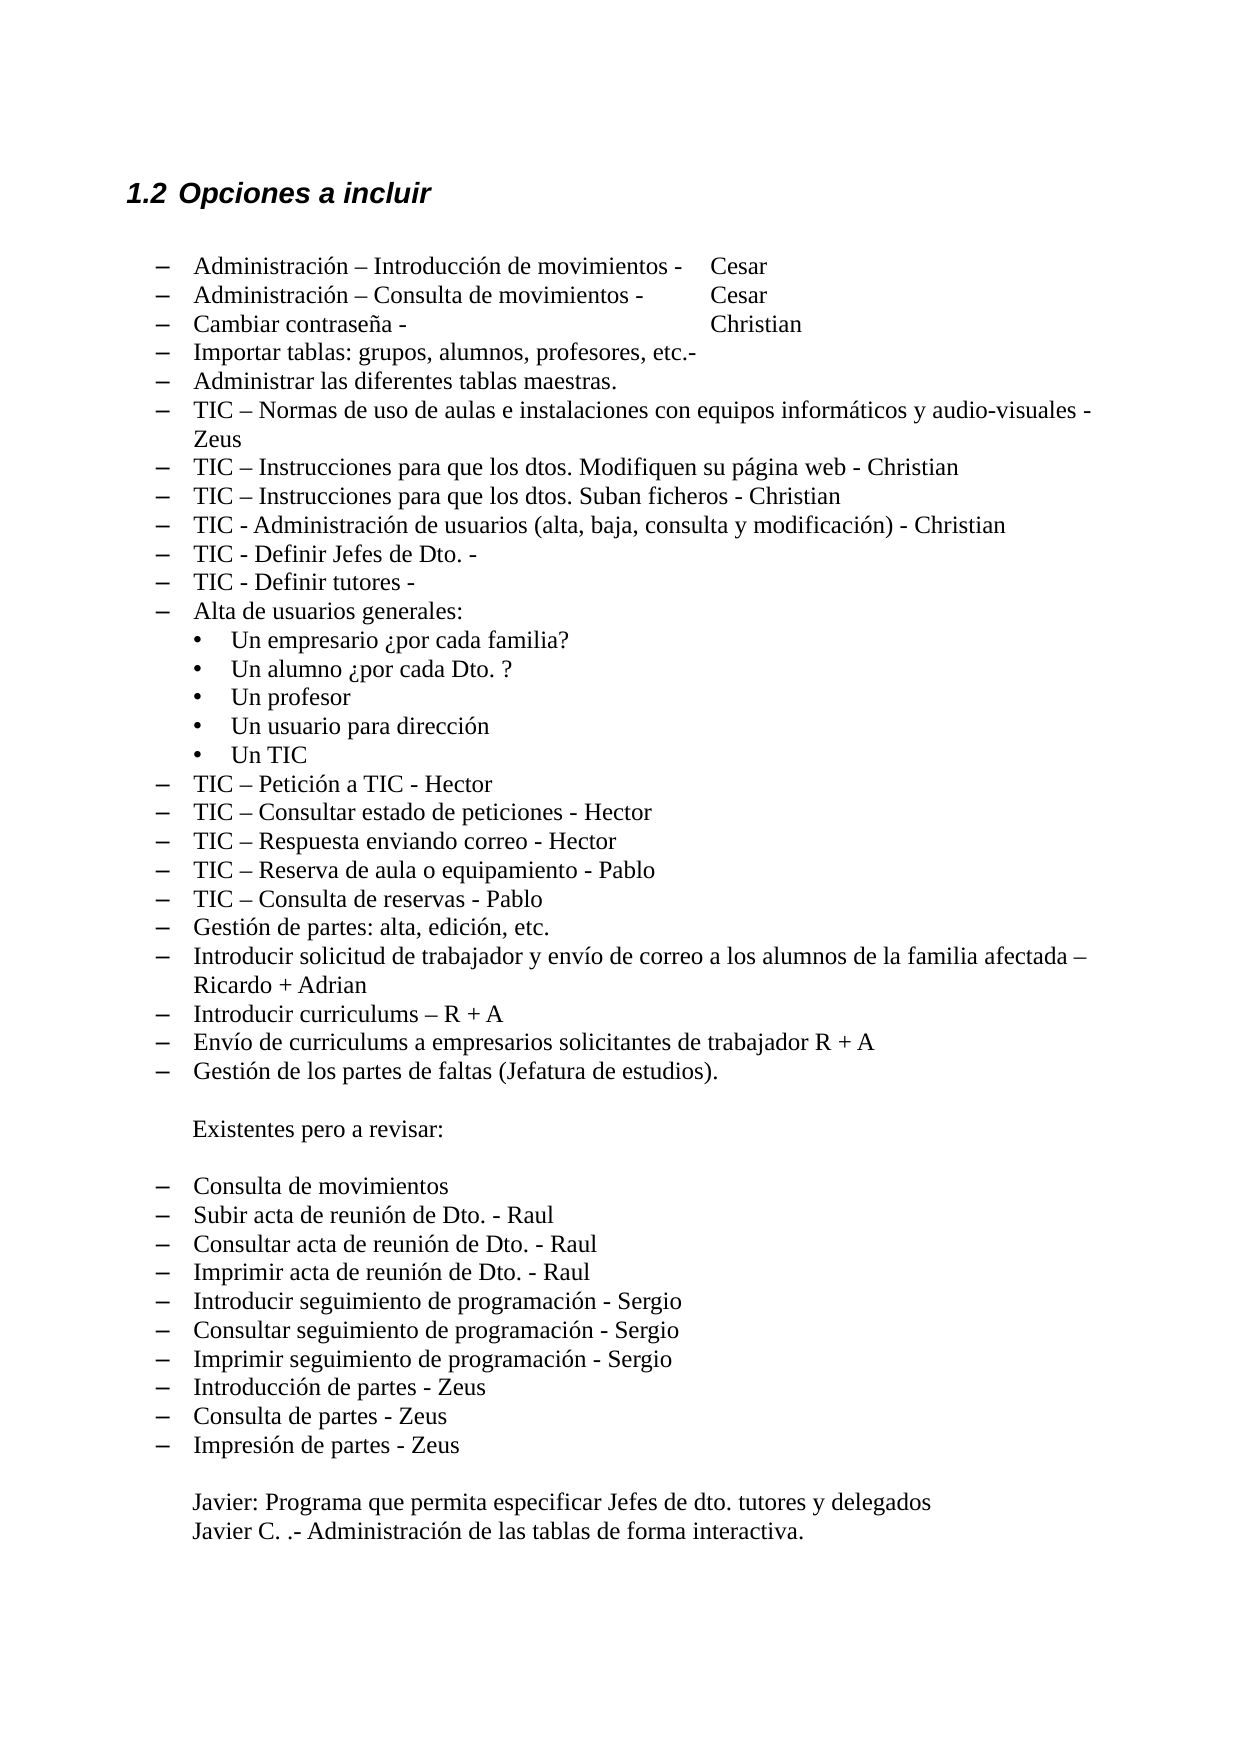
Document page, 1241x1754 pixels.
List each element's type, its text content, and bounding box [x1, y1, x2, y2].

text Existentes pero a revisar: [118, 1114, 1122, 1142]
list Importar tablas: grupos, alumnos, profesores, etc.- [156, 337, 1122, 366]
text Javier: Programa que permita especificar Jefes de dto. tutores y delegados [118, 1487, 1122, 1516]
list TIC – Reserva de aula o equipamiento - Pablo [156, 855, 1122, 884]
list TIC – Consultar estado de peticiones - Hector [156, 797, 1122, 826]
list Impresión de partes - Zeus [156, 1430, 1122, 1459]
list Consulta de movimientos [156, 1171, 1122, 1200]
list Un empresario ¿por cada familia? [193, 625, 1122, 654]
list TIC – Instrucciones para que los dtos. Suban ficheros - Christian [156, 481, 1122, 510]
list Administración – Consulta de movimientos - Cesar [156, 280, 1122, 309]
list Administrar las diferentes tablas maestras. [156, 366, 1122, 395]
list Subir acta de reunión de Dto. - Raul [156, 1200, 1122, 1229]
list Envío de curriculums a empresarios solicitantes de trabajador R + A [156, 1027, 1122, 1056]
list TIC – Petición a TIC - Hector [156, 769, 1122, 797]
list TIC - Definir Jefes de Dto. - [156, 539, 1122, 567]
list TIC – Instrucciones para que los dtos. Modifiquen su página web - Christian [156, 452, 1122, 481]
list Cambiar contraseña - Christian [156, 309, 1122, 337]
list TIC - Administración de usuarios (alta, baja, consulta y modificación) - Christian [156, 510, 1122, 539]
subtitle Opciones a incluir [118, 176, 1122, 210]
list Un TIC [193, 740, 1122, 769]
list TIC – Normas de uso de aulas e instalaciones con equipos informáticos y audio-visuales - Zeus [156, 395, 1122, 452]
list Alta de usuarios generales: [156, 596, 1122, 625]
list Un usuario para dirección [193, 711, 1122, 740]
list Consulta de partes - Zeus [156, 1401, 1122, 1430]
list Imprimir acta de reunión de Dto. - Raul [156, 1257, 1122, 1286]
list Introducir seguimiento de programación - Sergio [156, 1286, 1122, 1315]
list Introducir curriculums – R + A [156, 999, 1122, 1027]
list Introducir solicitud de trabajador y envío de correo a los alumnos de la familia afectada – Ricardo + Adrian [156, 941, 1122, 999]
list Imprimir seguimiento de programación - Sergio [156, 1344, 1122, 1372]
list TIC – Respuesta enviando correo - Hector [156, 826, 1122, 855]
list Un alumno ¿por cada Dto. ? [193, 654, 1122, 682]
list Un profesor [193, 682, 1122, 711]
text Javier C. .- Administración de las tablas de forma interactiva. [118, 1516, 1122, 1545]
list Introducción de partes - Zeus [156, 1372, 1122, 1401]
list TIC – Consulta de reservas - Pablo [156, 884, 1122, 912]
list TIC - Definir tutores - [156, 567, 1122, 596]
list Administración – Introducción de movimientos - Cesar [156, 251, 1122, 280]
list Gestión de los partes de faltas (Jefatura de estudios). [156, 1056, 1122, 1085]
list Consultar acta de reunión de Dto. - Raul [156, 1229, 1122, 1257]
list Gestión de partes: alta, edición, etc. [156, 912, 1122, 941]
list Consultar seguimiento de programación - Sergio [156, 1315, 1122, 1344]
